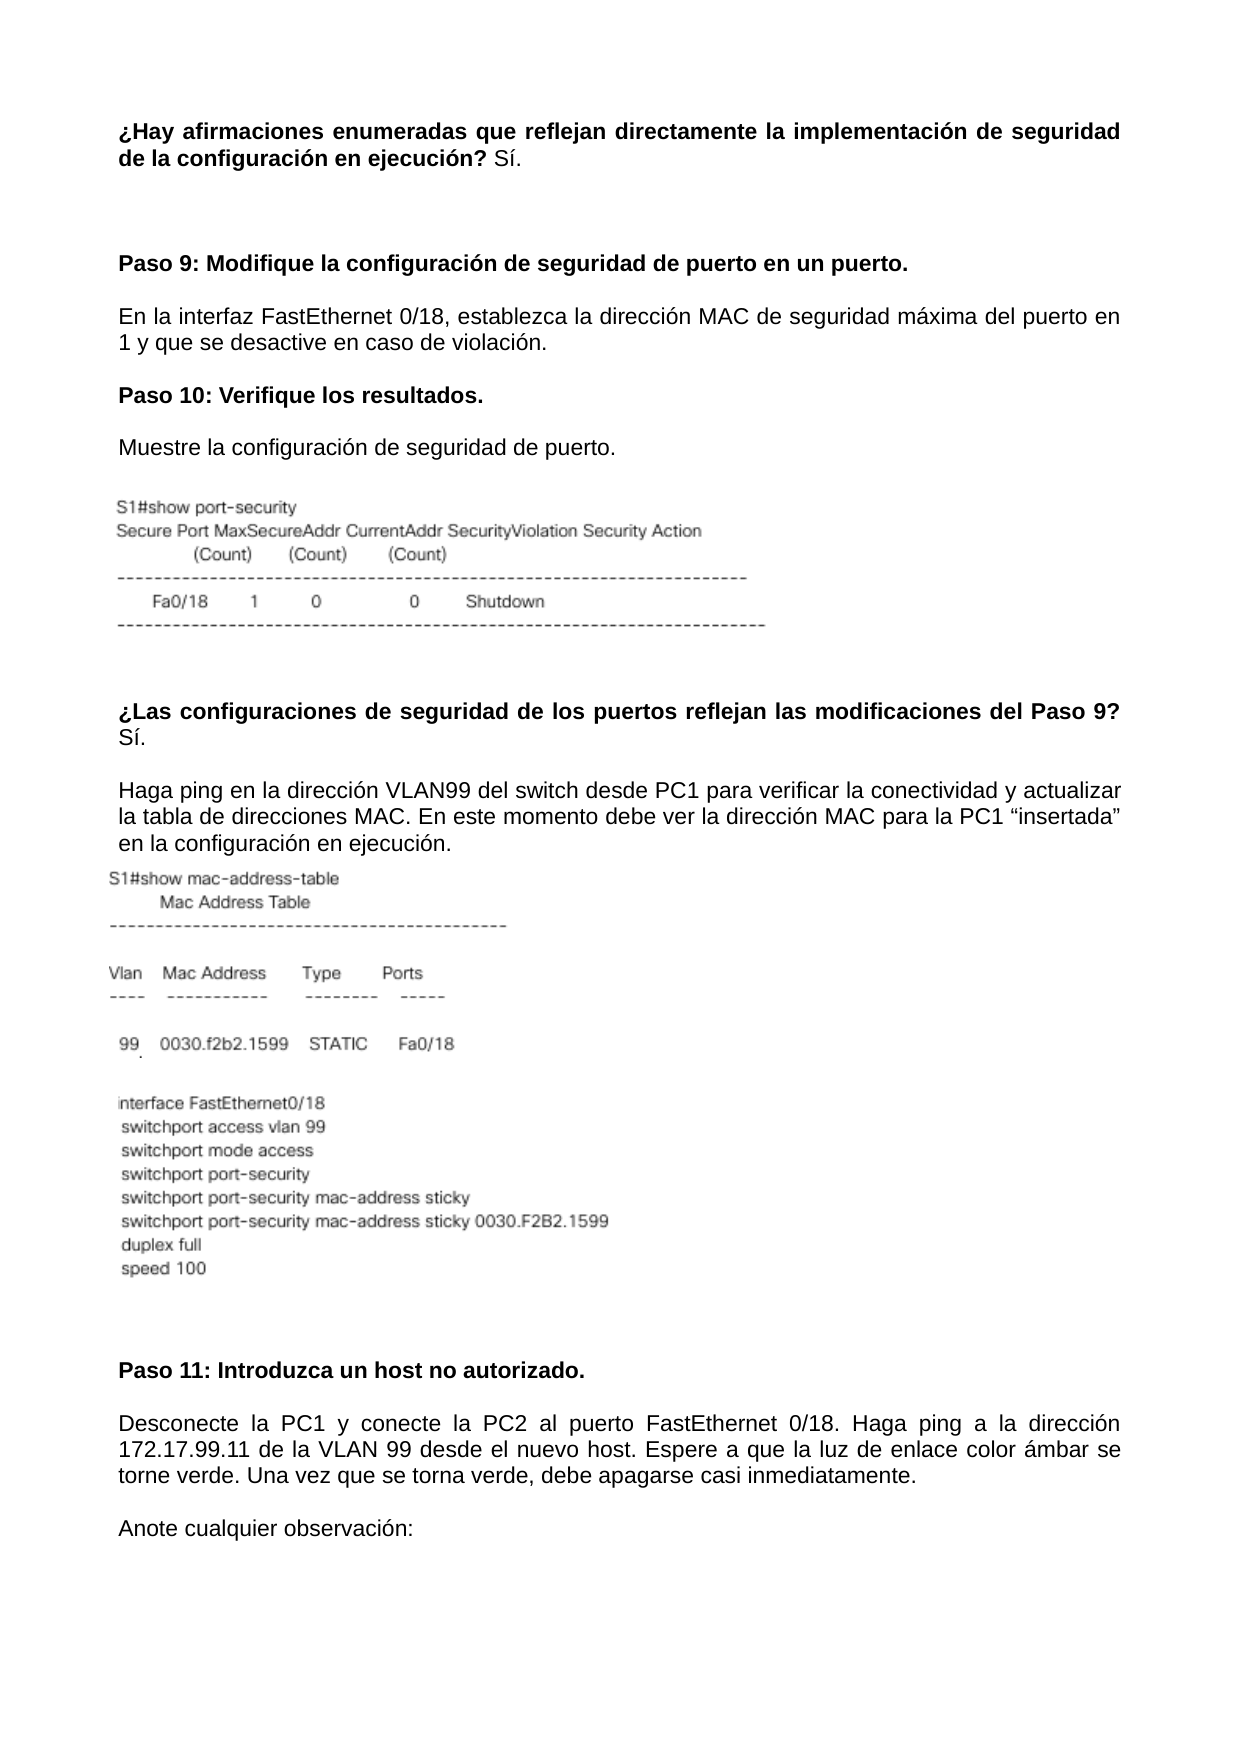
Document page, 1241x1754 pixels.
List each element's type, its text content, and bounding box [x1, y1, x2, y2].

text ¿Las configuraciones de seguridad de los puertos reflejan las modificaciones del Paso 9? Sí. [118, 698, 1122, 751]
text Desconecte la PC1 y conecte la PC2 al puerto FastEthernet 0/18. Haga ping a la dirección 172.17.99.11 de la VLAN 99 desde el nuevo host. Espere a que la luz de enlace color ámbar se torne verde. Una vez que se torna verde, debe apagarse casi inmediatamente. [118, 1409, 1122, 1488]
picture [112, 493, 794, 636]
text Paso 9: Modifique la configuración de seguridad de puerto en un puerto. [118, 250, 1122, 276]
picture [109, 869, 578, 1058]
text Anote cualquier observación: [118, 1515, 1122, 1541]
picture [118, 1093, 710, 1284]
text En la interfaz FastEthernet 0/18, establezca la dirección MAC de seguridad máxima del puerto en 1 y que se desactive en caso de violación. [118, 303, 1122, 355]
text Paso 11: Introduzca un host no autorizado. [118, 1357, 1122, 1383]
text Paso 10: Verifique los resultados. [118, 382, 1122, 408]
text Haga ping en la dirección VLAN99 del switch desde PC1 para verificar la conectividad y actualizar la tabla de direcciones MAC. En este momento debe ver la dirección MAC para la PC1 “insertada” en la configuración en ejecución. [118, 777, 1122, 856]
text ¿Hay afirmaciones enumeradas que reflejan directamente la implementación de seguridad de la configuración en ejecución? Sí. [118, 118, 1122, 171]
text Muestre la configuración de seguridad de puerto. [118, 434, 1122, 461]
